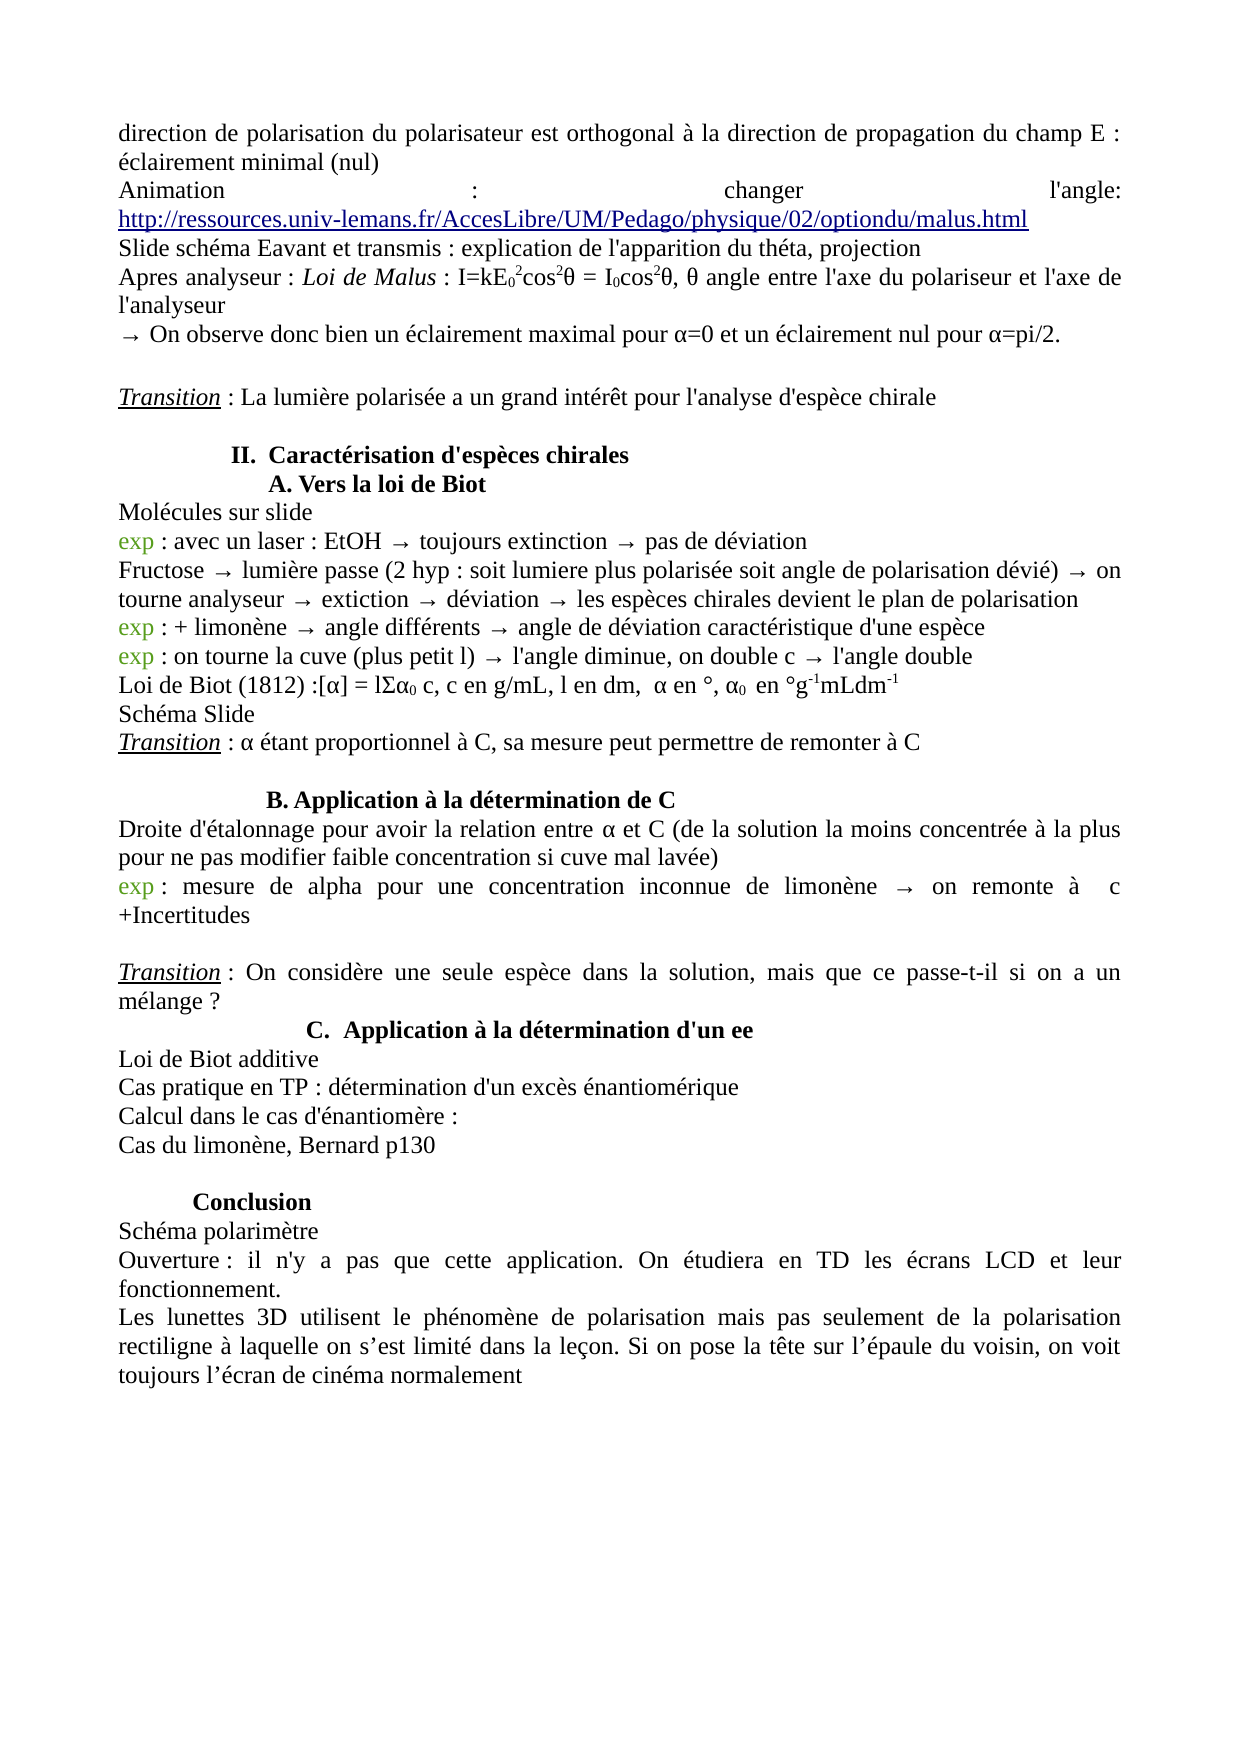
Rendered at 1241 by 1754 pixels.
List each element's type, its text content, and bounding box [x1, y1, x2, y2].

text Schéma Slide [118, 699, 1122, 727]
text Molécules sur slide [118, 497, 1122, 526]
text Droite d'étalonnage pour avoir la relation entre α et C (de la solution la moins concentrée à la plus pour ne pas modifier faible concentration si cuve mal lavée) [118, 814, 1122, 871]
text direction de polarisation du polarisateur est orthogonal à la direction de propagation du champ E : éclairement minimal (nul) [118, 118, 1122, 176]
text Conclusion [118, 1187, 1122, 1216]
list A. Vers la loi de Biot [231, 469, 1122, 497]
text Animation : changer l'angle: http://ressources.univ-lemans.fr/AccesLibre/UM/Pedago/physique/02/optiondu/malus.html [118, 176, 1122, 233]
text Loi de Biot additive [118, 1044, 1122, 1072]
text Apres analyseur : Loi de Malus : I=kE02cos2θ = I0cos2θ, θ angle entre l'axe du polariseur et l'axe de l'analyseur [118, 262, 1122, 319]
text Transition : On considère une seule espèce dans la solution, mais que ce passe-t-il si on a un mélange ? [118, 957, 1122, 1015]
text Loi de Biot (1812) :[α] = lΣα0 c, c en g/mL, l en dm, α en °, α0 en °g-1mLdm-1 [118, 670, 1122, 699]
text Transition : La lumière polarisée a un grand intérêt pour l'analyse d'espèce chirale [118, 382, 1122, 411]
text → On observe donc bien un éclairement maximal pour α=0 et un éclairement nul pour α=pi/2. [118, 319, 1122, 348]
text Transition : α étant proportionnel à C, sa mesure peut permettre de remonter à C [118, 727, 1122, 756]
list Caractérisation d'espèces chirales [231, 440, 1122, 469]
text Schéma polarimètre [118, 1216, 1122, 1245]
text B. Application à la détermination de C [118, 785, 1122, 814]
text Cas pratique en TP : détermination d'un excès énantiomérique [118, 1072, 1122, 1101]
text Calcul dans le cas d'énantiomère : [118, 1101, 1122, 1130]
text Fructose → lumière passe (2 hyp : soit lumiere plus polarisée soit angle de polarisation dévié) → on tourne analyseur → extiction → déviation → les espèces chirales devient le plan de polarisation [118, 555, 1122, 612]
text Les lunettes 3D utilisent le phénomène de polarisation mais pas seulement de la polarisation rectiligne à laquelle on s’est limité dans la leçon. Si on pose la tête sur l’épaule du voisin, on voit toujours l’écran de cinéma normalement [118, 1302, 1122, 1389]
text exp : avec un laser : EtOH → toujours extinction → pas de déviation [118, 526, 1122, 555]
text Ouverture : il n'y a pas que cette application. On étudiera en TD les écrans LCD et leur fonctionnement. [118, 1245, 1122, 1302]
text exp : + limonène → angle différents → angle de déviation caractéristique d'une espèce [118, 612, 1122, 641]
text Cas du limonène, Bernard p130 [118, 1130, 1122, 1159]
list Application à la détermination d'un ee [306, 1015, 1122, 1044]
text exp : on tourne la cuve (plus petit l) → l'angle diminue, on double c → l'angle double [118, 641, 1122, 670]
text exp : mesure de alpha pour une concentration inconnue de limonène → on remonte à c +Incertitudes [118, 871, 1122, 929]
text Slide schéma Eavant et transmis : explication de l'apparition du théta, projection [118, 233, 1122, 262]
